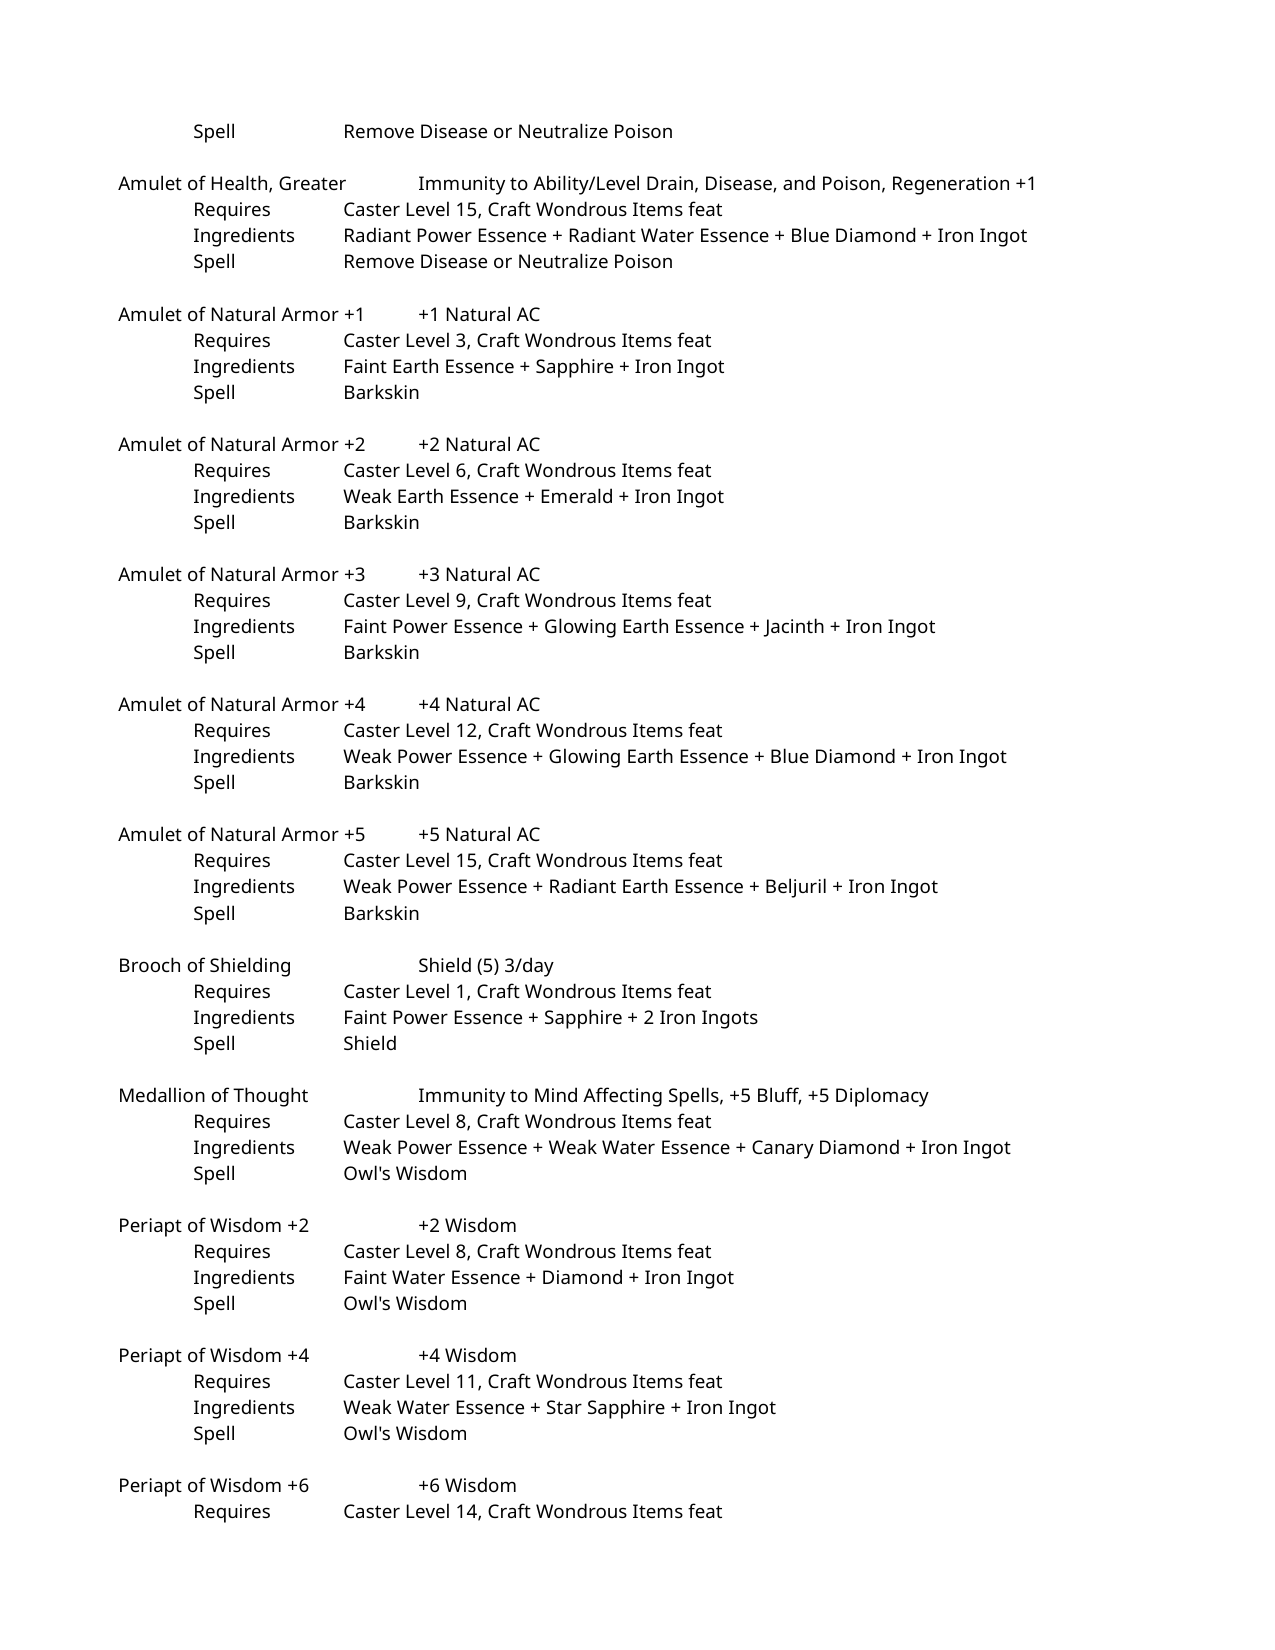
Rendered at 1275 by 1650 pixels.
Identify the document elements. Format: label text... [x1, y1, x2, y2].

text Amulet of Natural Armor +5 +5 Natural AC [118, 821, 1157, 847]
text Requires Caster Level 3, Craft Wondrous Items feat [118, 326, 1157, 352]
text Ingredients Weak Power Essence + Glowing Earth Essence + Blue Diamond + Iron Ingot [118, 743, 1157, 769]
text Ingredients Weak Power Essence + Weak Water Essence + Canary Diamond + Iron Ingot [118, 1134, 1157, 1160]
text Ingredients Faint Power Essence + Glowing Earth Essence + Jacinth + Iron Ingot [118, 613, 1157, 639]
text Ingredients Weak Earth Essence + Emerald + Iron Ingot [118, 483, 1157, 509]
text Spell Barkskin [118, 509, 1157, 535]
text Spell Barkskin [118, 378, 1157, 404]
text Medallion of Thought Immunity to Mind Affecting Spells, +5 Bluff, +5 Diplomacy [118, 1082, 1157, 1108]
text Spell Barkskin [118, 769, 1157, 795]
text Ingredients Weak Power Essence + Radiant Earth Essence + Beljuril + Iron Ingot [118, 873, 1157, 899]
text Brooch of Shielding Shield (5) 3/day [118, 951, 1157, 977]
text Amulet of Natural Armor +2 +2 Natural AC [118, 431, 1157, 457]
text Requires Caster Level 6, Craft Wondrous Items feat [118, 457, 1157, 483]
text Spell Barkskin [118, 639, 1157, 665]
text Ingredients Weak Water Essence + Star Sapphire + Iron Ingot [118, 1394, 1157, 1420]
text Requires Caster Level 15, Craft Wondrous Items feat [118, 847, 1157, 873]
text Spell Owl's Wisdom [118, 1160, 1157, 1186]
text Ingredients Faint Water Essence + Diamond + Iron Ingot [118, 1264, 1157, 1290]
text Requires Caster Level 1, Craft Wondrous Items feat [118, 977, 1157, 1003]
text Requires Caster Level 9, Craft Wondrous Items feat [118, 587, 1157, 613]
text Spell Shield [118, 1029, 1157, 1056]
text Periapt of Wisdom +4 +4 Wisdom [118, 1342, 1157, 1368]
text Ingredients Radiant Power Essence + Radiant Water Essence + Blue Diamond + Iron Ingot [118, 222, 1157, 248]
text Periapt of Wisdom +6 +6 Wisdom [118, 1472, 1157, 1498]
text Spell Owl's Wisdom [118, 1290, 1157, 1316]
text Periapt of Wisdom +2 +2 Wisdom [118, 1212, 1157, 1238]
text Spell Barkskin [118, 899, 1157, 925]
text Amulet of Natural Armor +4 +4 Natural AC [118, 691, 1157, 717]
text Requires Caster Level 12, Craft Wondrous Items feat [118, 717, 1157, 743]
text Amulet of Natural Armor +1 +1 Natural AC [118, 300, 1157, 326]
text Spell Remove Disease or Neutralize Poison [118, 248, 1157, 274]
text Amulet of Health, Greater Immunity to Ability/Level Drain, Disease, and Poison, Regeneration +1 [118, 170, 1157, 196]
text Requires Caster Level 14, Craft Wondrous Items feat [118, 1498, 1157, 1524]
text Spell Remove Disease or Neutralize Poison [118, 118, 1157, 144]
text Requires Caster Level 11, Craft Wondrous Items feat [118, 1368, 1157, 1394]
text Requires Caster Level 8, Craft Wondrous Items feat [118, 1108, 1157, 1134]
text Requires Caster Level 8, Craft Wondrous Items feat [118, 1238, 1157, 1264]
text Ingredients Faint Earth Essence + Sapphire + Iron Ingot [118, 352, 1157, 378]
text Amulet of Natural Armor +3 +3 Natural AC [118, 561, 1157, 587]
text Requires Caster Level 15, Craft Wondrous Items feat [118, 196, 1157, 222]
text Spell Owl's Wisdom [118, 1420, 1157, 1446]
text Ingredients Faint Power Essence + Sapphire + 2 Iron Ingots [118, 1003, 1157, 1029]
